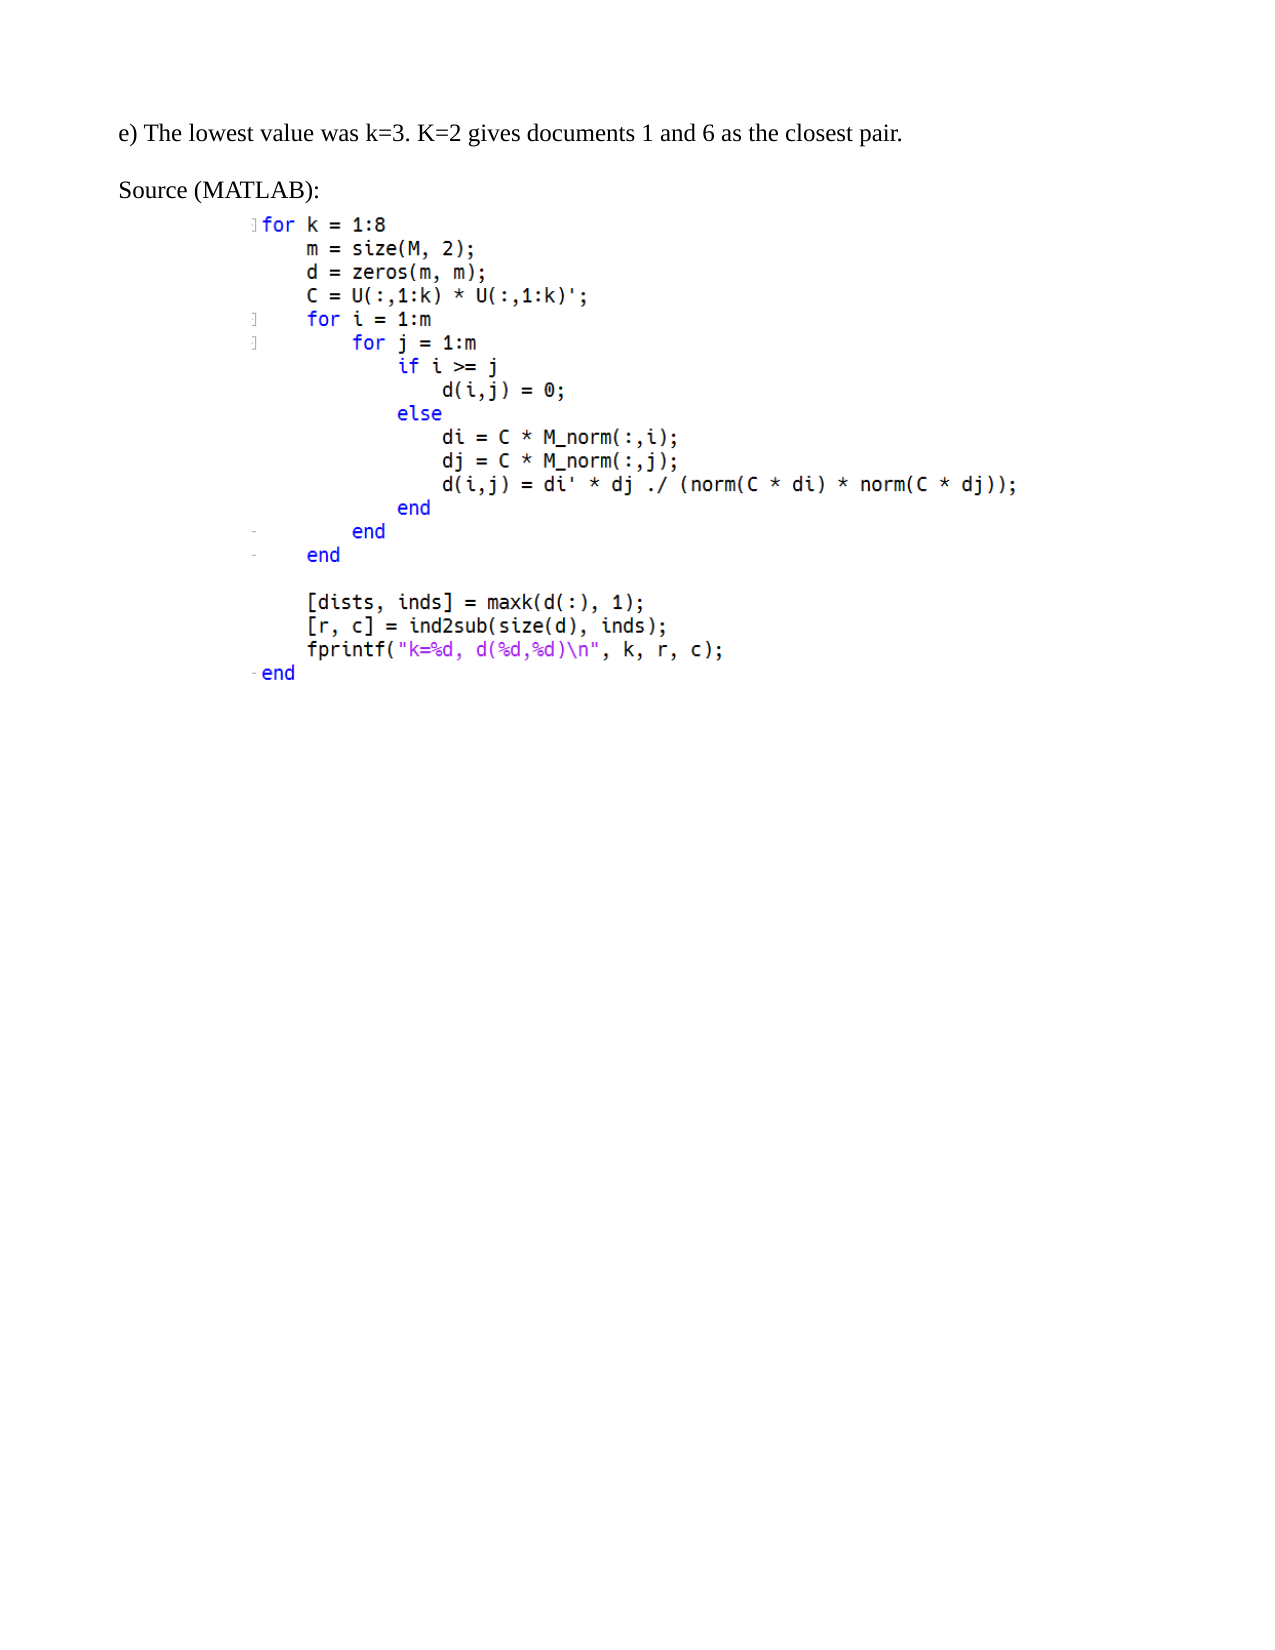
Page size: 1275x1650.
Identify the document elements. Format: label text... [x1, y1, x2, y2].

picture [251, 204, 1024, 684]
text Source (MATLAB): [118, 176, 1157, 204]
text e) The lowest value was k=3. K=2 gives documents 1 and 6 as the closest pair. [118, 118, 1157, 147]
